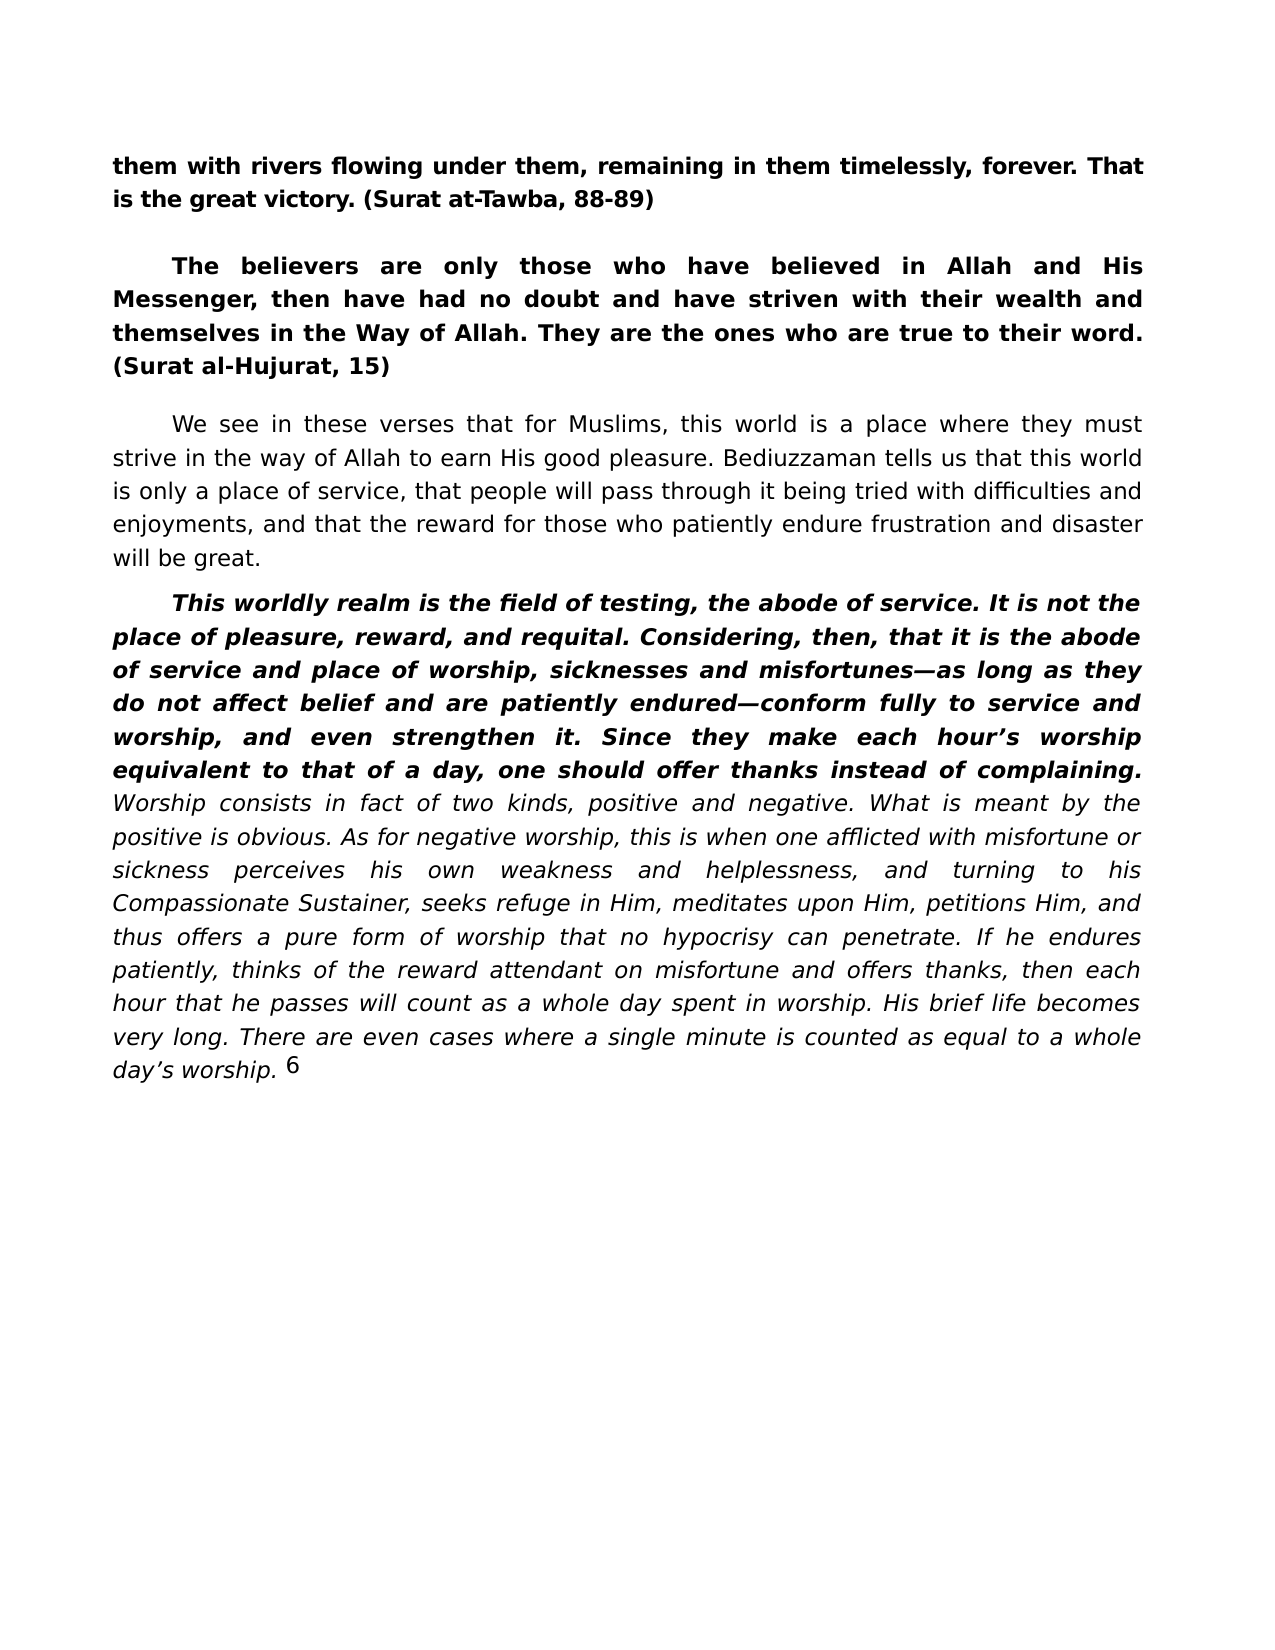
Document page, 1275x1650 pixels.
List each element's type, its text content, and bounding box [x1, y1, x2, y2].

text This worldly realm is the field of testing, the abode of service. It is not the place of pleasure, reward, and requital. Considering, then, that it is the abode of service and place of worship, sicknesses and misfortunes—as long as they do not affect belief and are patiently endured—conform fully to service and worship, and even strengthen it. Since they make each hour’s worship equivalent to that of a day, one should offer thanks instead of complaining. Worship consists in fact of two kinds, positive and negative. What is meant by the positive is obvious. As for negative worship, this is when one afflicted with misfortune or sickness perceives his own weakness and helplessness, and turning to his Compassionate Sustainer, seeks refuge in Him, meditates upon Him, petitions Him, and thus offers a pure form of worship that no hypocrisy can penetrate. If he endures patiently, thinks of the reward attendant on misfortune and offers thanks, then each hour that he passes will count as a whole day spent in worship. His brief life becomes very long. There are even cases where a single minute is counted as equal to a whole day’s worship. 6 [112, 585, 1145, 1085]
text The believers are only those who have believed in Allah and His Messenger, then have had no doubt and have striven with their wealth and themselves in the Way of Allah. They are the ones who are true to their word. (Surat al-Hujurat, 15) [112, 248, 1145, 381]
text We see in these verses that for Muslims, this world is a place where they must strive in the way of Allah to earn His good pleasure. Bediuzzaman tells us that this world is only a place of service, that people will pass through it being tried with difficulties and enjoyments, and that the reward for those who patiently endure frustration and disaster will be great. [112, 406, 1145, 573]
text them with rivers flowing under them, remaining in them timelessly, forever. That is the great victory. (Surat at-Tawba, 88-89) [112, 148, 1145, 214]
